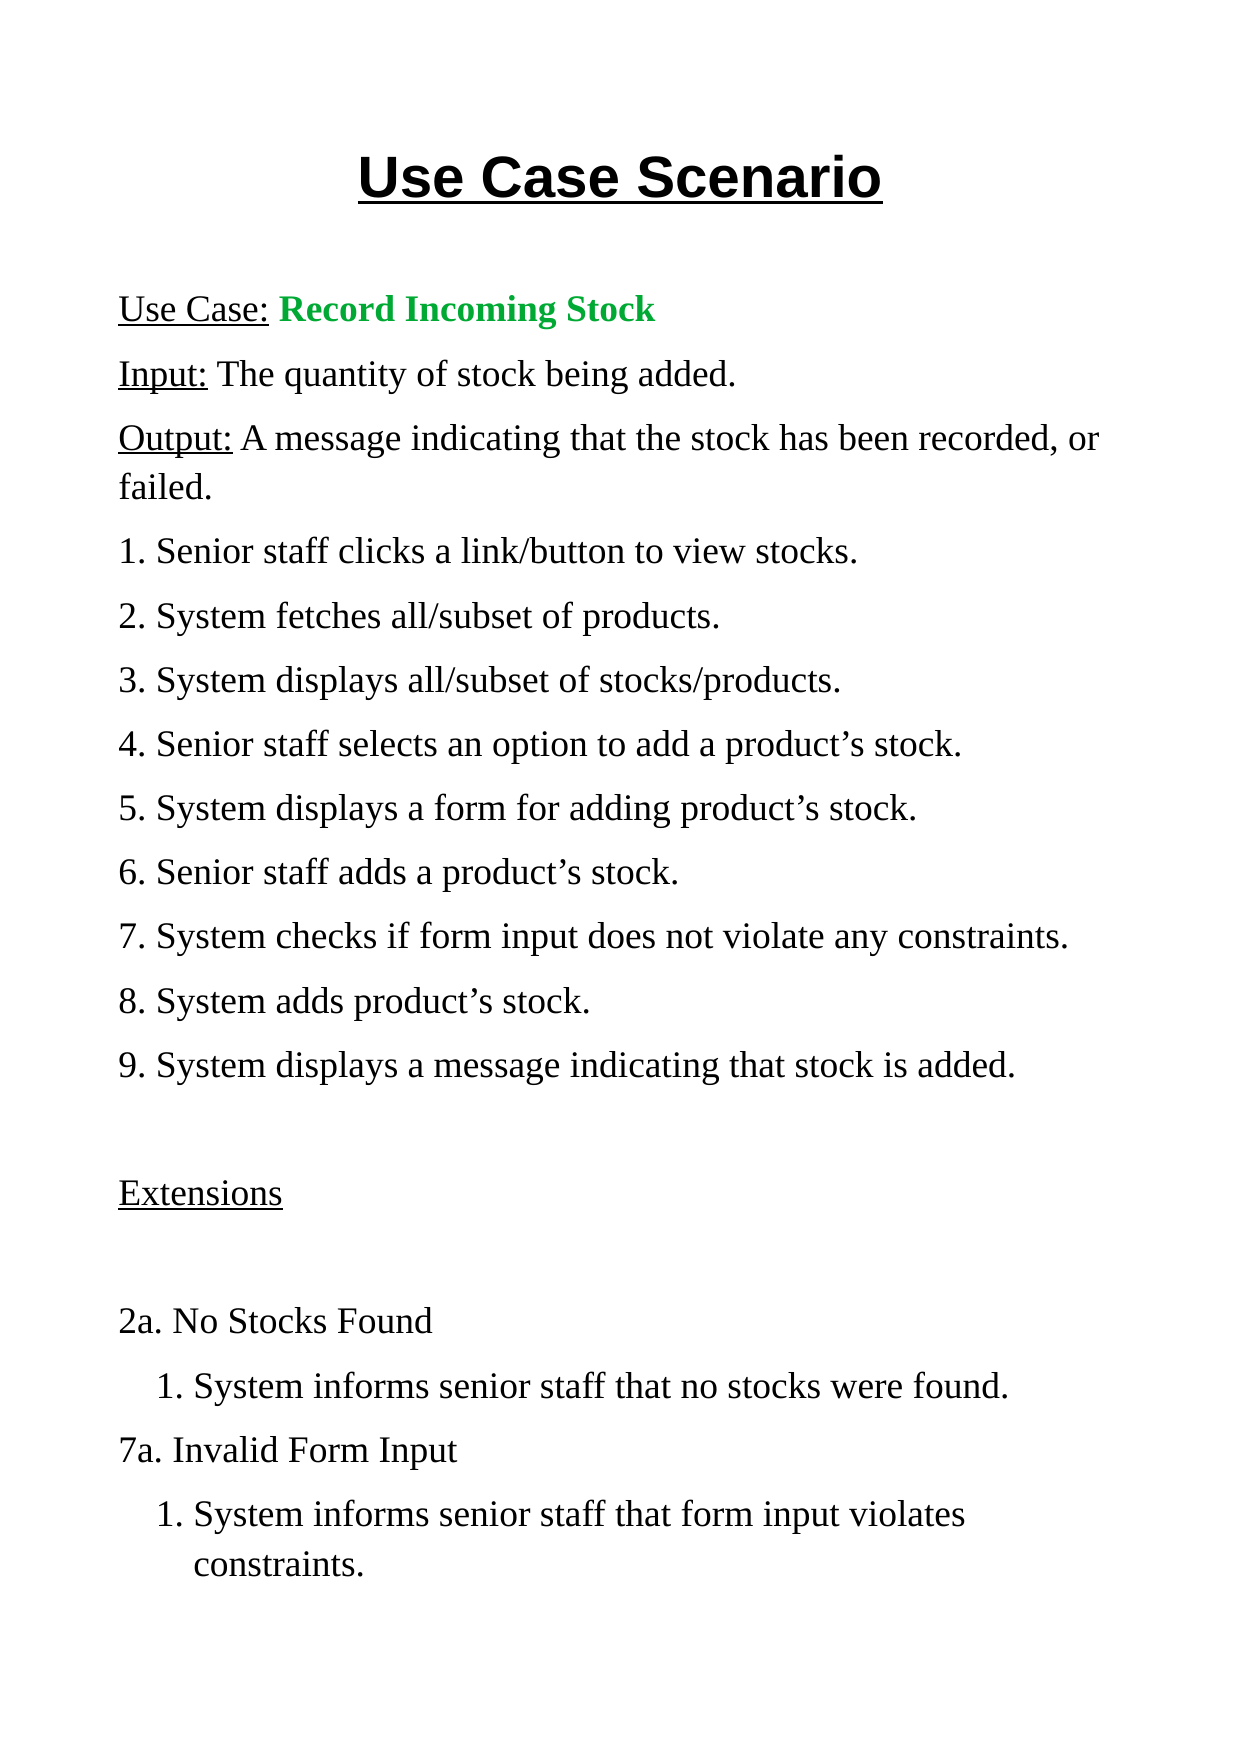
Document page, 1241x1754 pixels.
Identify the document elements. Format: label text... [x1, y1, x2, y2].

text 6. Senior staff adds a product’s stock. [118, 850, 1122, 893]
text 2. System fetches all/subset of products. [118, 593, 1122, 636]
text 2a. No Stocks Found [118, 1299, 1122, 1342]
text Output: A message indicating that the stock has been recorded, or failed. [118, 415, 1122, 508]
text 8. System adds product’s stock. [118, 978, 1122, 1021]
text 1. Senior staff clicks a link/button to view stocks. [118, 529, 1122, 572]
text Input: The quantity of stock being added. [118, 351, 1122, 394]
list System informs senior staff that no stocks were found. [156, 1363, 1122, 1406]
text 7a. Invalid Form Input [118, 1427, 1122, 1470]
text 9. System displays a message indicating that stock is added. [118, 1042, 1122, 1085]
text Extensions [118, 1171, 1122, 1214]
text 3. System displays all/subset of stocks/products. [118, 657, 1122, 700]
text Use Case: Record Incoming Stock [118, 287, 1122, 330]
list System informs senior staff that form input violates constraints. [156, 1491, 1122, 1584]
text 4. Senior staff selects an option to add a product’s stock. [118, 721, 1122, 764]
text 7. System checks if form input does not violate any constraints. [118, 914, 1122, 957]
text 5. System displays a form for adding product’s stock. [118, 786, 1122, 829]
title Use Case Scenario [118, 143, 1122, 210]
